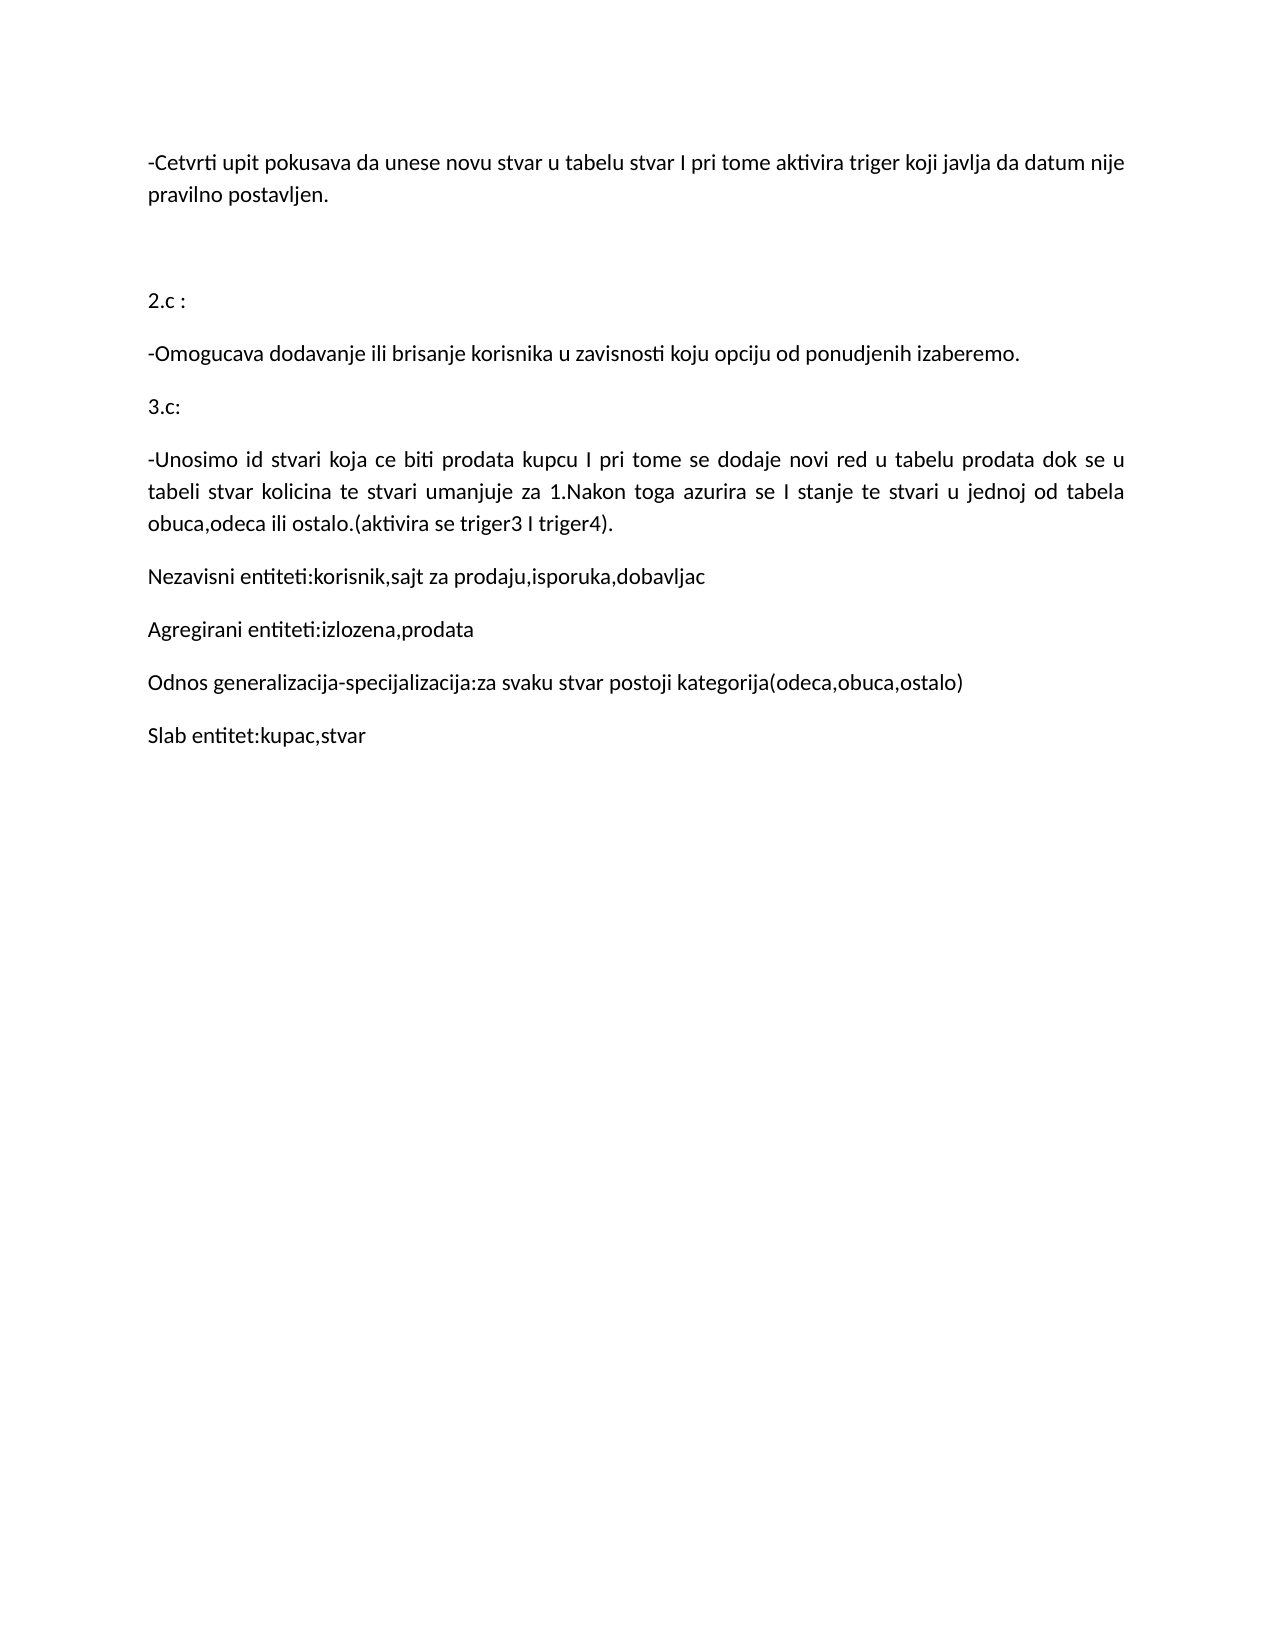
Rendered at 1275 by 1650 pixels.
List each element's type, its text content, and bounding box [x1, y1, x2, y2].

text -Cetvrti upit pokusava da unese novu stvar u tabelu stvar I pri tome aktivira triger koji javlja da datum nije pravilno postavljen. [148, 148, 1127, 208]
text Slab entitet:kupac,stvar [148, 721, 1127, 749]
text 2.c : [148, 286, 1127, 314]
text Odnos generalizacija-specijalizacija:za svaku stvar postoji kategorija(odeca,obuca,ostalo) [148, 668, 1127, 696]
text -Omogucava dodavanje ili brisanje korisnika u zavisnosti koju opciju od ponudjenih izaberemo. [148, 339, 1127, 367]
text 3.c: [148, 392, 1127, 420]
text -Unosimo id stvari koja ce biti prodata kupcu I pri tome se dodaje novi red u tabelu prodata dok se u tabeli stvar kolicina te stvari umanjuje za 1.Nakon toga azurira se I stanje te stvari u jednoj od tabela obuca,odeca ili ostalo.(aktivira se triger3 I triger4). [148, 445, 1127, 537]
text Nezavisni entiteti:korisnik,sajt za prodaju,isporuka,dobavljac [148, 562, 1127, 590]
text Agregirani entiteti:izlozena,prodata [148, 615, 1127, 643]
